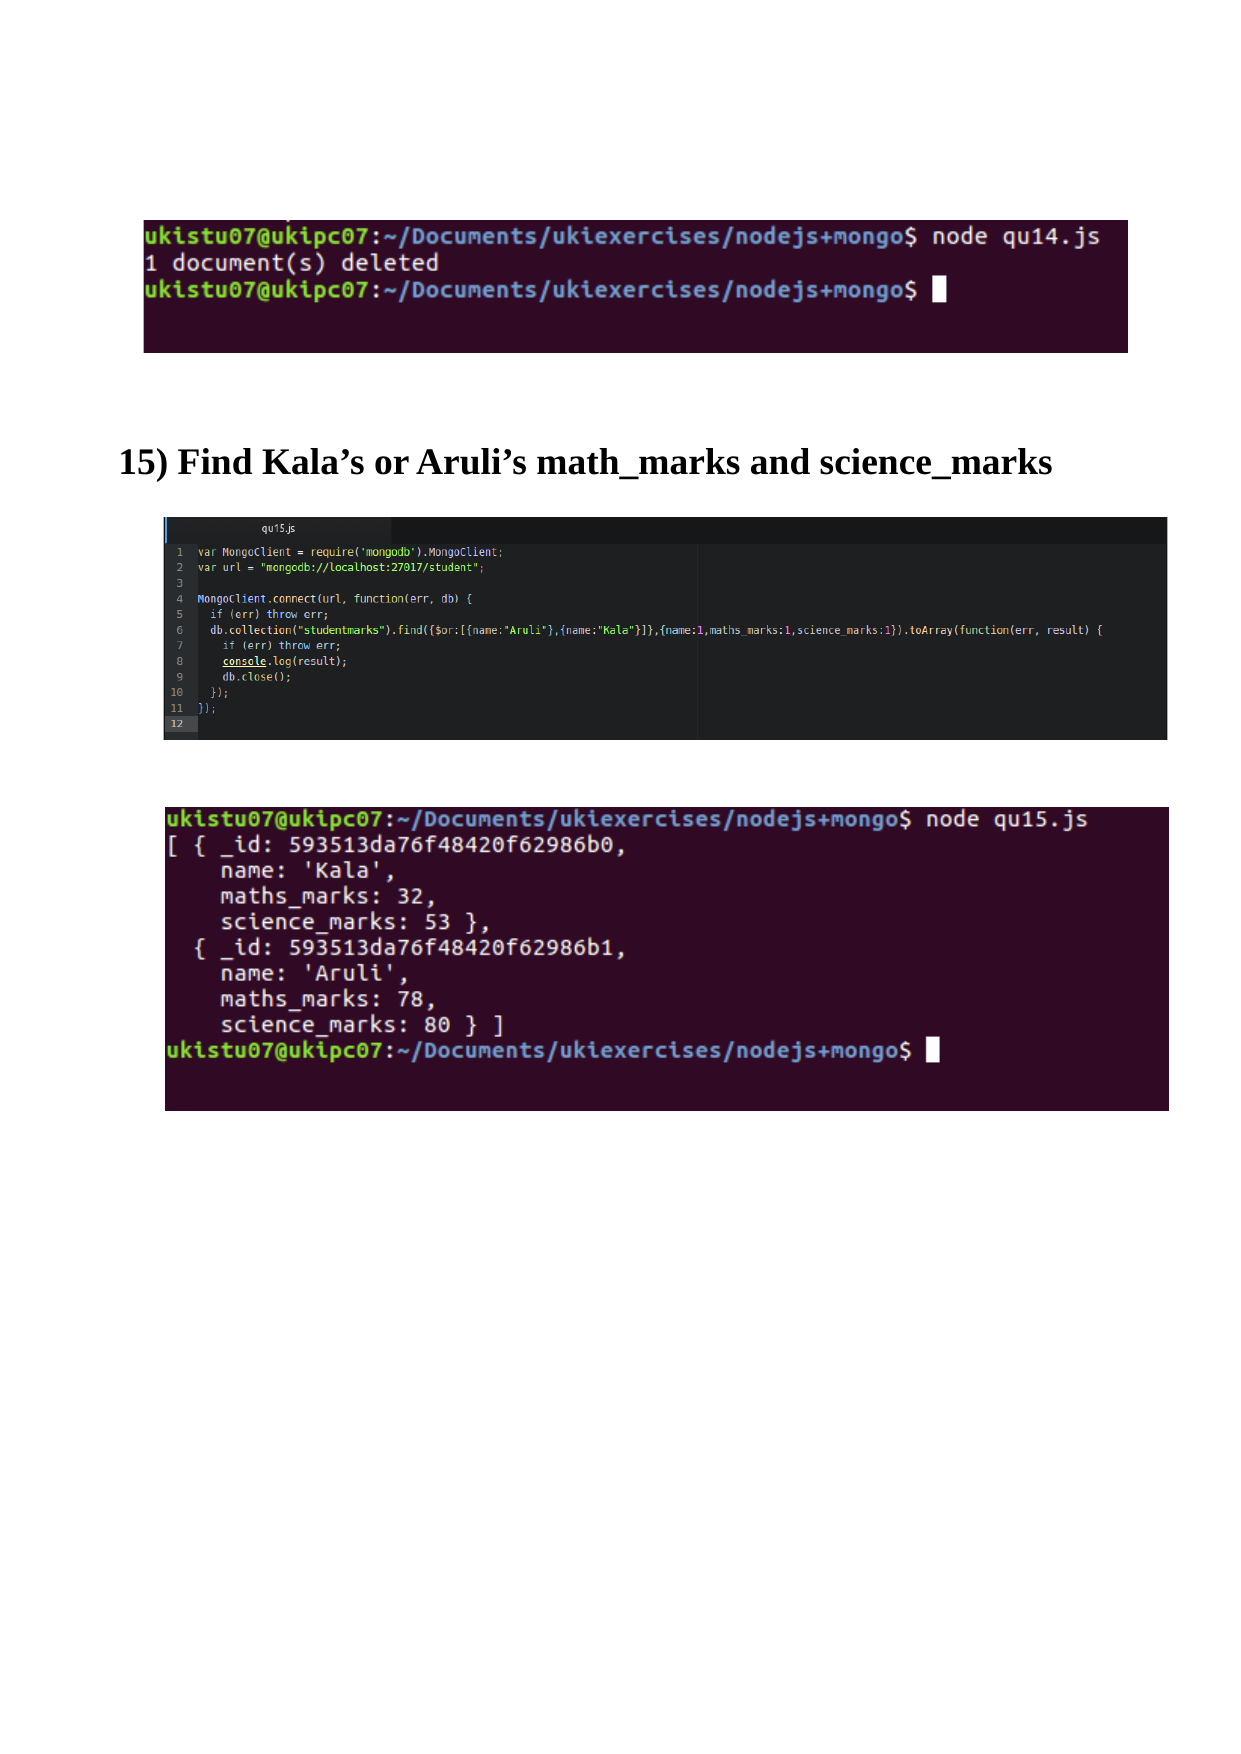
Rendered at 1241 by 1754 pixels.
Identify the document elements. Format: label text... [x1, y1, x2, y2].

picture [165, 807, 1169, 1111]
text 15) Find Kala’s or Aruli’s math_marks and science_marks [118, 439, 1122, 482]
picture [143, 220, 1128, 353]
picture [163, 517, 1168, 740]
